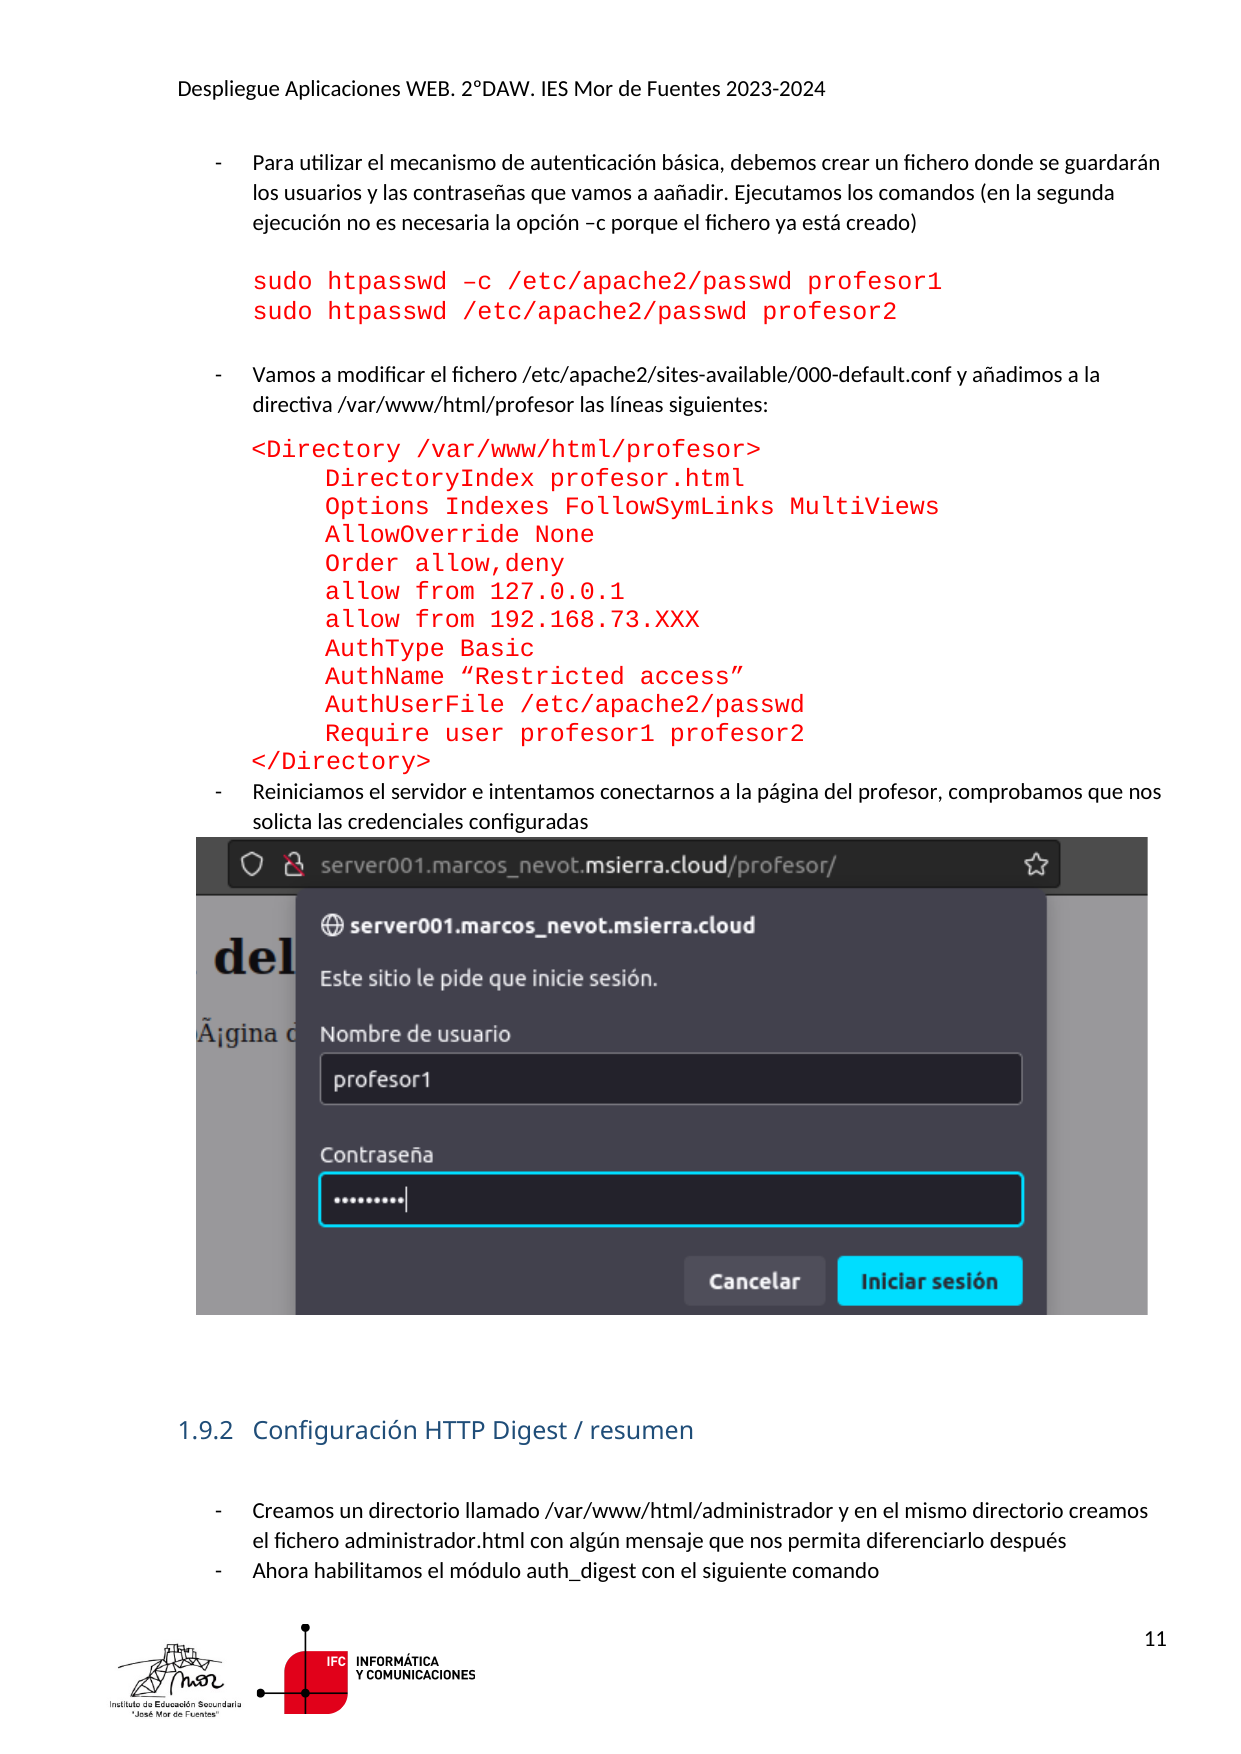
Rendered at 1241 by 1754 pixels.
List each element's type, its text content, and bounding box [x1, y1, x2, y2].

text AllowOverride None [251, 522, 1167, 550]
list sudo htpasswd –c /etc/apache2/passwd profesor1 [252, 268, 1167, 297]
picture [256, 1624, 475, 1714]
text allow from 192.168.73.XXX [251, 607, 1167, 635]
text AuthName “Restricted access” [251, 664, 1167, 692]
list Reiniciamos el servidor e intentamos conectarnos a la página del profesor, comprobamos que nos solicta las credenciales configuradas [215, 777, 1167, 835]
text </Directory> [251, 749, 1167, 777]
list Vamos a modificar el fichero /etc/apache2/sites-available/000-default.conf y añadimos a la directiva /var/www/html/profesor las líneas siguientes: [215, 360, 1167, 418]
text DirectoryIndex profesor.html [251, 465, 1167, 494]
list Ahora habilitamos el módulo auth_digest con el siguiente comando [215, 1556, 1167, 1584]
list Para utilizar el mecanismo de autenticación básica, debemos crear un fichero donde se guardarán los usuarios y las contraseñas que vamos a aañadir. Ejecutamos los comandos (en la segunda ejecución no es necesaria la opción –c porque el fichero ya está creado) [215, 148, 1167, 236]
list sudo htpasswd /etc/apache2/passwd profesor2 [252, 299, 1167, 327]
text Require user profesor1 profesor2 [251, 720, 1167, 749]
text allow from 127.0.0.1 [251, 579, 1167, 607]
subtitle Configuración HTTP Digest / resumen [177, 1412, 1167, 1446]
text <Directory /var/www/html/profesor> [251, 437, 1167, 465]
picture [100, 1631, 249, 1736]
text AuthType Basic [251, 635, 1167, 664]
text Options Indexes FollowSymLinks MultiViews [251, 494, 1167, 522]
text AuthUserFile /etc/apache2/passwd [251, 692, 1167, 720]
text Order allow,deny [251, 550, 1167, 579]
picture [196, 837, 1148, 1315]
list Creamos un directorio llamado /var/www/html/administrador y en el mismo directorio creamos el fichero administrador.html con algún mensaje que nos permita diferenciarlo después [215, 1496, 1167, 1554]
